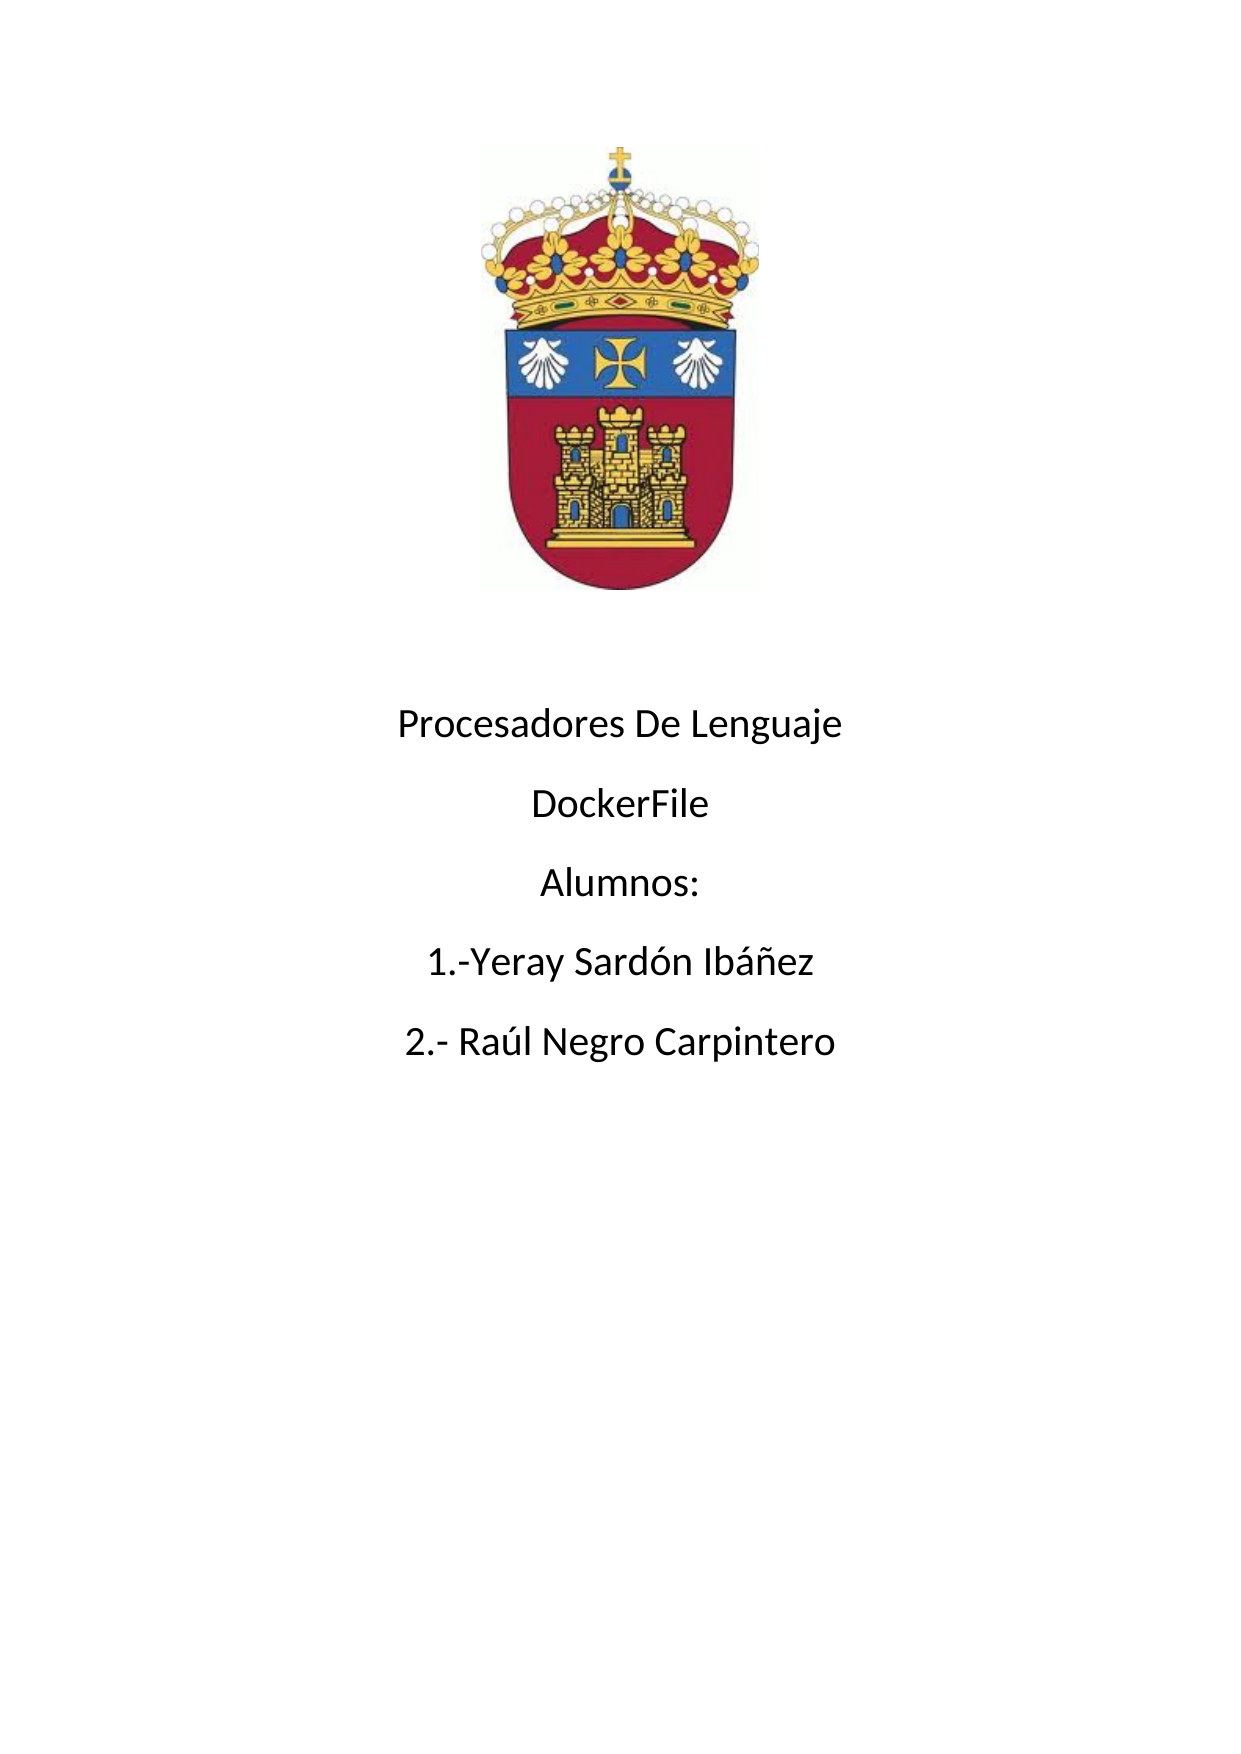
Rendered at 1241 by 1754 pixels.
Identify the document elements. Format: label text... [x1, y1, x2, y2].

picture [481, 147, 759, 590]
text 1.-Yeray Sardón Ibáñez [177, 935, 1063, 986]
text Procesadores De Lenguaje [177, 697, 1063, 748]
text DockerFile [177, 777, 1063, 828]
text Alumnos: [177, 856, 1063, 907]
text 2.- Raúl Negro Carpintero [177, 1014, 1063, 1065]
